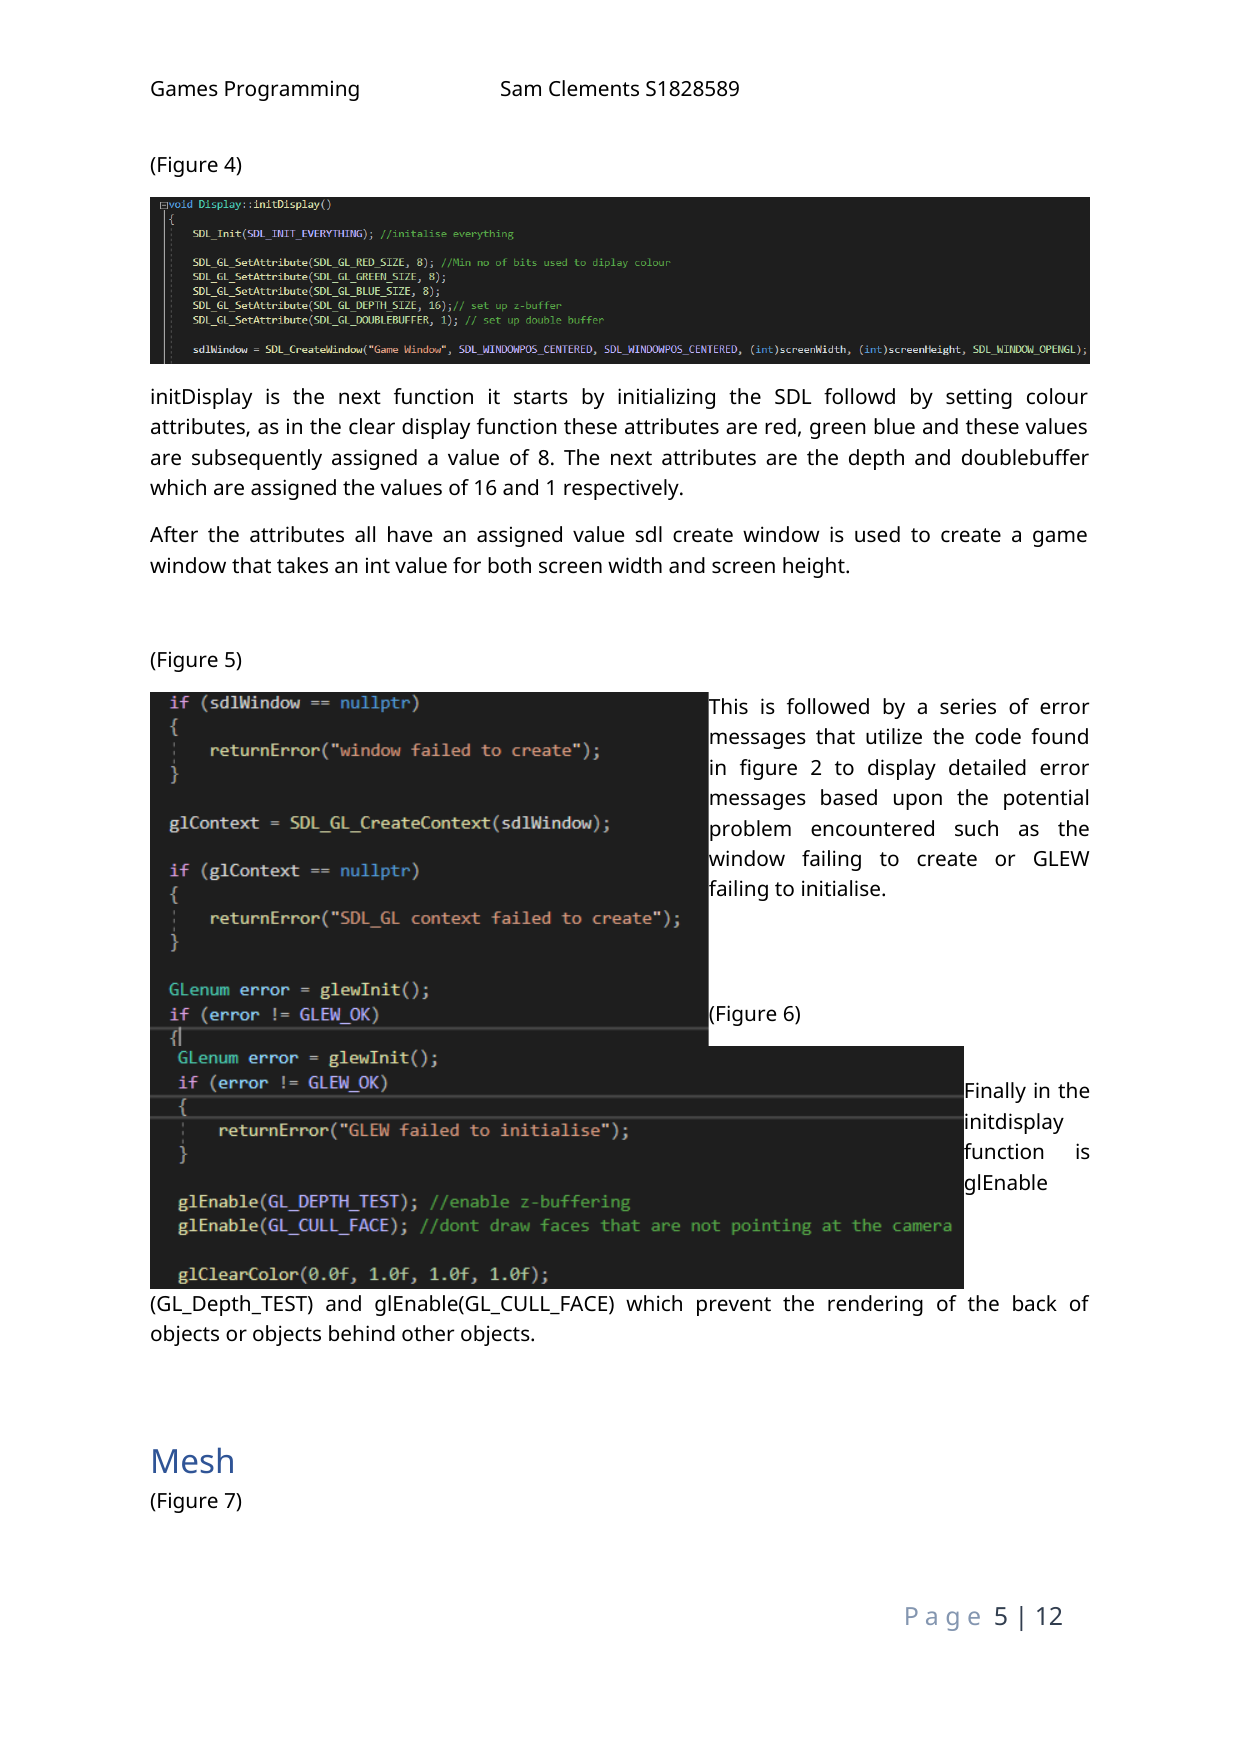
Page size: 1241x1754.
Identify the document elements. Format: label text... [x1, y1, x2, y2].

subtitle Mesh [150, 1438, 1090, 1484]
text initDisplay is the next function it starts by initializing the SDL followd by setting colour attributes, as in the clear display function these attributes are red, green blue and these values are subsequently assigned a value of 8. The next attributes are the depth and doublebuffer which are assigned the values of 16 and 1 respectively. [150, 382, 1090, 502]
text Finally in the initdisplay function is glEnable (GL_Depth_TEST) and glEnable(GL_CULL_FACE) which prevent the rendering of the back of objects or objects behind other objects. [150, 1046, 1090, 1347]
text (Figure 4) [150, 150, 1090, 178]
text After the attributes all have an assigned value sdl create window is used to create a game window that takes an int value for both screen width and screen height. [150, 520, 1090, 579]
text This is followed by a series of error messages that utilize the code found in figure 2 to display detailed error messages based upon the potential problem encountered such as the window failing to create or GLEW failing to initialise. [709, 692, 1090, 903]
text (Figure 7) [150, 1486, 1090, 1515]
text (Figure 5) [150, 645, 1090, 673]
text (Figure 6) [709, 999, 1090, 1027]
